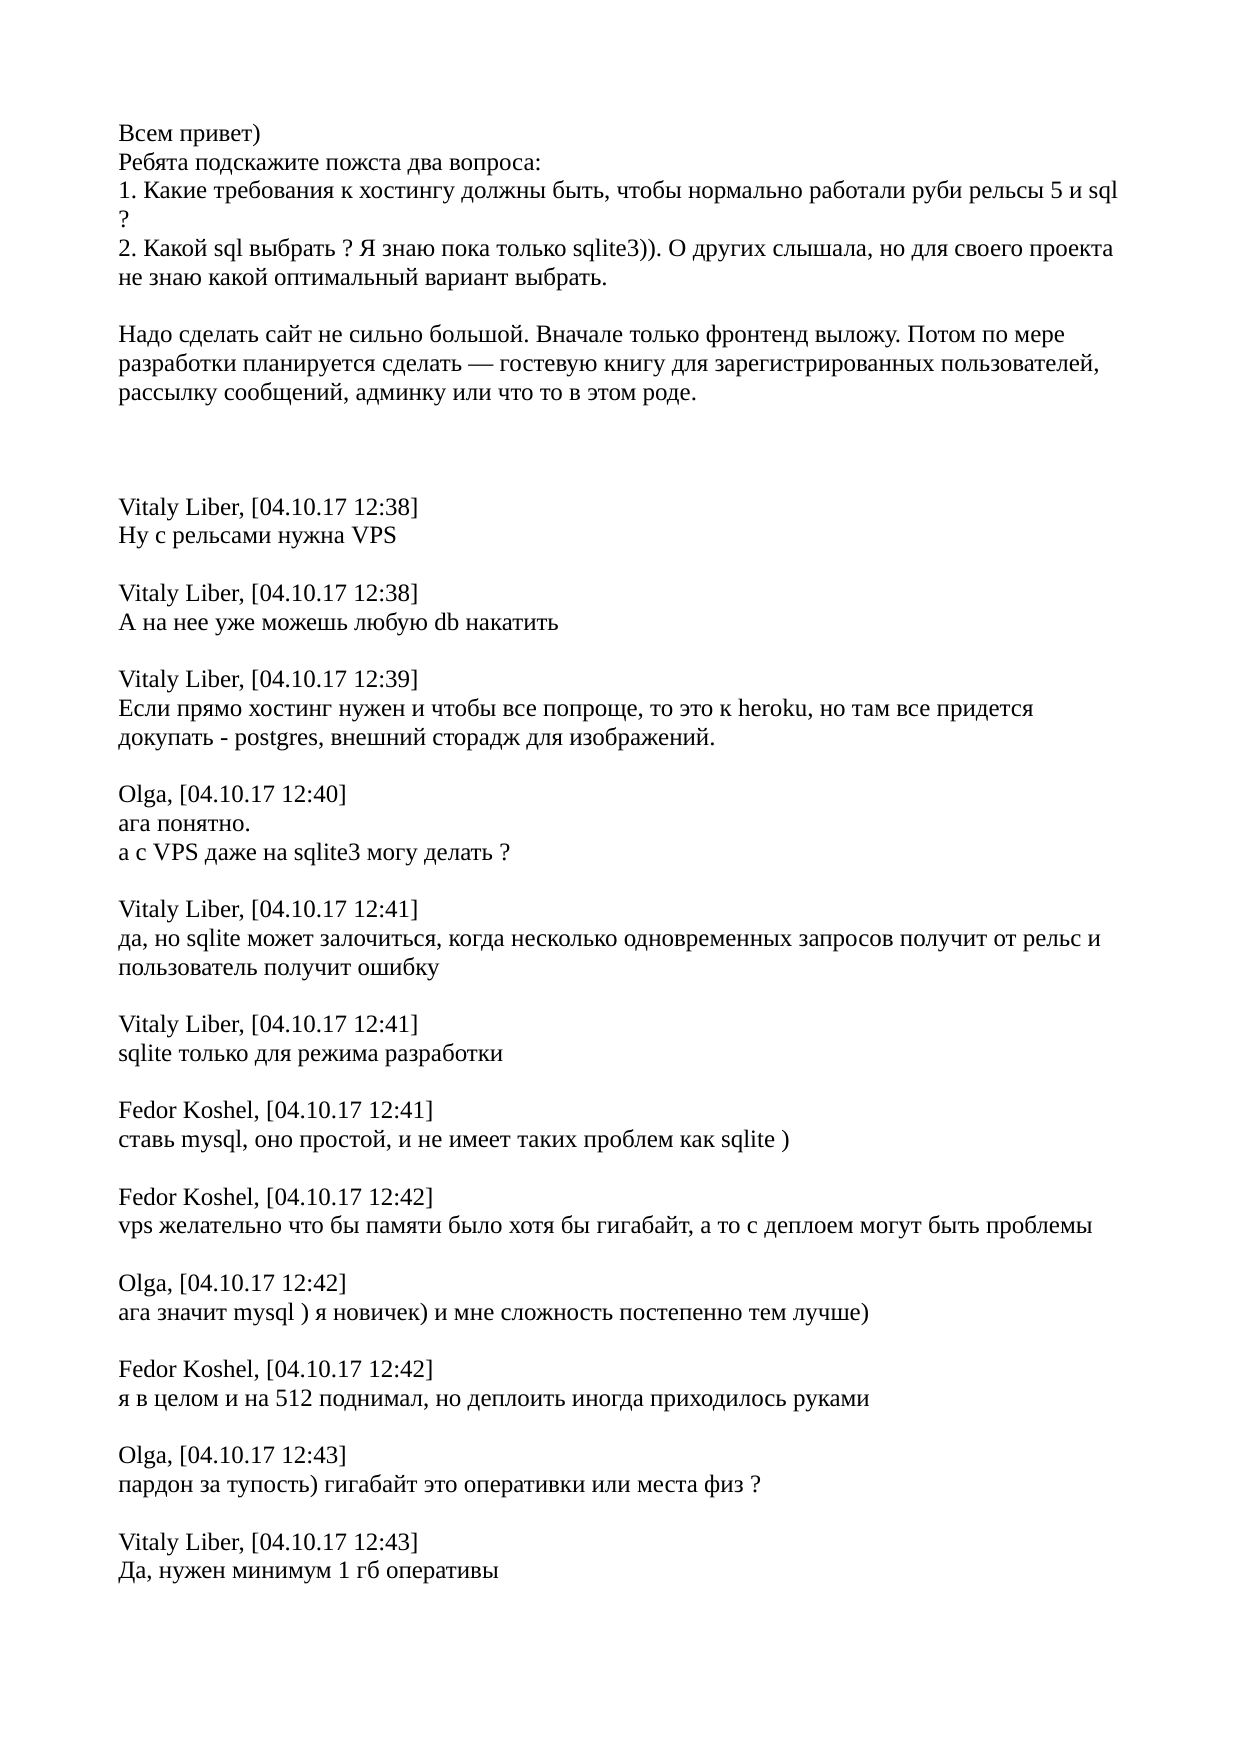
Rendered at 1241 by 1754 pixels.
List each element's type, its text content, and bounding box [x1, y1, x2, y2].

text vps желательно что бы памяти было хотя бы гигабайт, а то с деплоем могут быть проблемы [118, 1211, 1122, 1239]
text Ну с рельсами нужна VPS [118, 521, 1122, 549]
text Vitaly Liber, [04.10.17 12:38] [118, 578, 1122, 607]
text Olga, [04.10.17 12:42] [118, 1268, 1122, 1297]
text пардон за тупость) гигабайт это оперативки или места физ ? [118, 1469, 1122, 1498]
text ставь mysql, оно простой, и не имеет таких проблем как sqlite ) [118, 1124, 1122, 1153]
text я в целом и на 512 поднимал, но деплоить иногда приходилось руками [118, 1383, 1122, 1412]
text Vitaly Liber, [04.10.17 12:41] [118, 1009, 1122, 1038]
text Да, нужен минимум 1 гб оперативы [118, 1556, 1122, 1584]
text Всем привет) Ребята подскажите пожста два вопроса: [118, 118, 1122, 176]
text ага понятно. [118, 808, 1122, 837]
text Vitaly Liber, [04.10.17 12:38] [118, 492, 1122, 521]
text Olga, [04.10.17 12:43] [118, 1441, 1122, 1469]
text Fedor Koshel, [04.10.17 12:41] [118, 1096, 1122, 1124]
text sqlite только для режима разработки [118, 1038, 1122, 1067]
text Fedor Koshel, [04.10.17 12:42] [118, 1182, 1122, 1211]
text да, но sqlite может залочиться, когда несколько одновременных запросов получит от рельс и пользователь получит ошибку [118, 923, 1122, 981]
text А на нее уже можешь любую db накатить [118, 607, 1122, 636]
text Vitaly Liber, [04.10.17 12:41] [118, 894, 1122, 923]
text ага значит mysql ) я новичек) и мне сложность постепенно тем лучше) [118, 1297, 1122, 1326]
text а с VPS даже на sqlite3 могу делать ? [118, 837, 1122, 866]
text Vitaly Liber, [04.10.17 12:43] [118, 1527, 1122, 1556]
text Vitaly Liber, [04.10.17 12:39] [118, 664, 1122, 693]
text Fedor Koshel, [04.10.17 12:42] [118, 1354, 1122, 1383]
text Olga, [04.10.17 12:40] [118, 779, 1122, 808]
text Если прямо хостинг нужен и чтобы все попроще, то это к heroku, но там все придется докупать - postgres, внешний сторадж для изображений. [118, 693, 1122, 751]
text 1. Какие требования к хостингу должны быть, чтобы нормально работали руби рельсы 5 и sql ? 2. Какой sql выбрать ? Я знаю пока только sqlite3)). О других слышала, но для своего проекта не знаю какой оптимальный вариант выбрать. Надо сделать сайт не сильно большой. Вначале только фронтенд выложу. Потом по мере разработки планируется сделать — гостевую книгу для зарегистрированных пользователей, рассылку сообщений, админку или что то в этом роде. [118, 176, 1122, 406]
